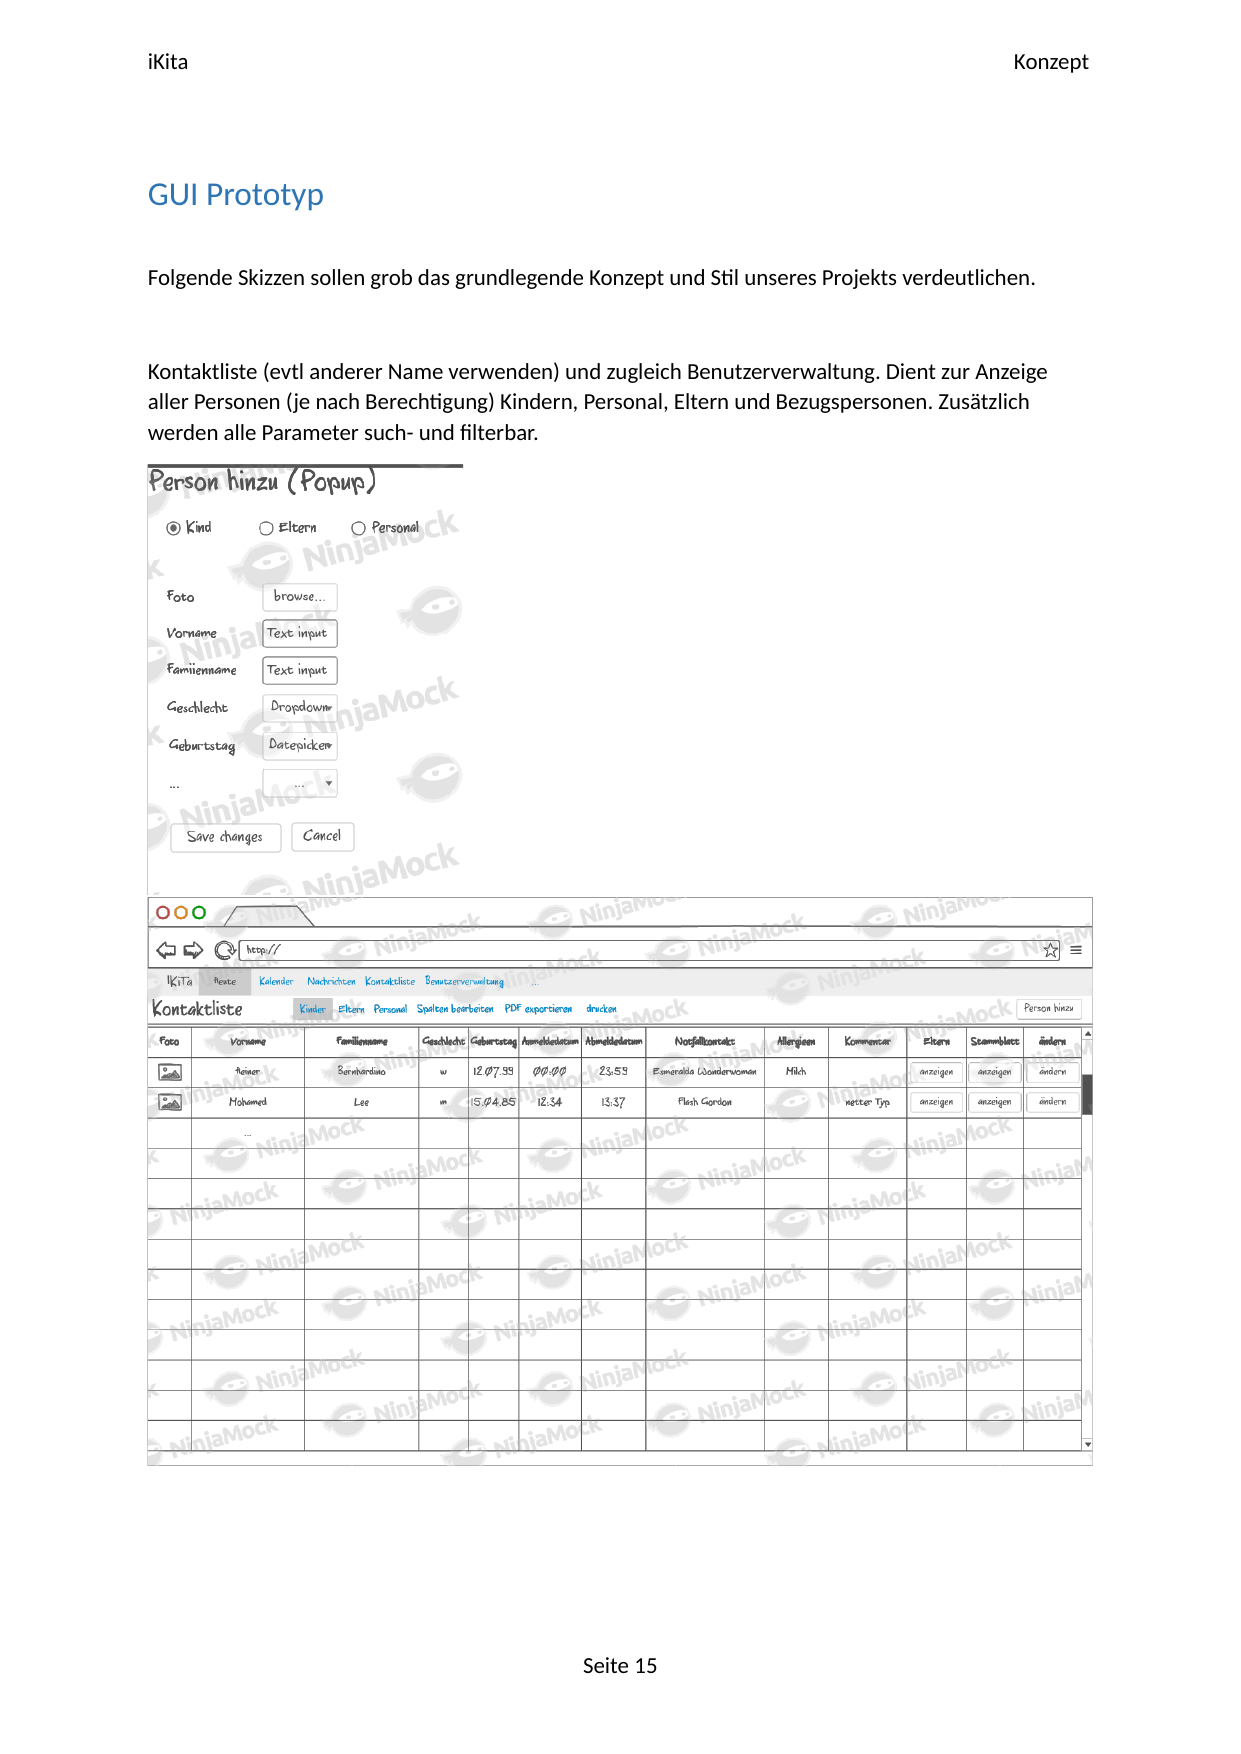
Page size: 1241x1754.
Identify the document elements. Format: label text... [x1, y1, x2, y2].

text Folgende Skizzen sollen grob das grundlegende Konzept und Stil unseres Projekts verdeutlichen. [148, 263, 1093, 291]
picture [147, 897, 1093, 1466]
subtitle GUI Prototyp [148, 173, 1093, 213]
text Kontaktliste (evtl anderer Name verwenden) und zugleich Benutzerverwaltung. Dient zur Anzeige aller Personen (je nach Berechtigung) Kindern, Personal, Eltern und Bezugspersonen. Zusätzlich werden alle Parameter such- und filterbar. [148, 357, 1093, 446]
